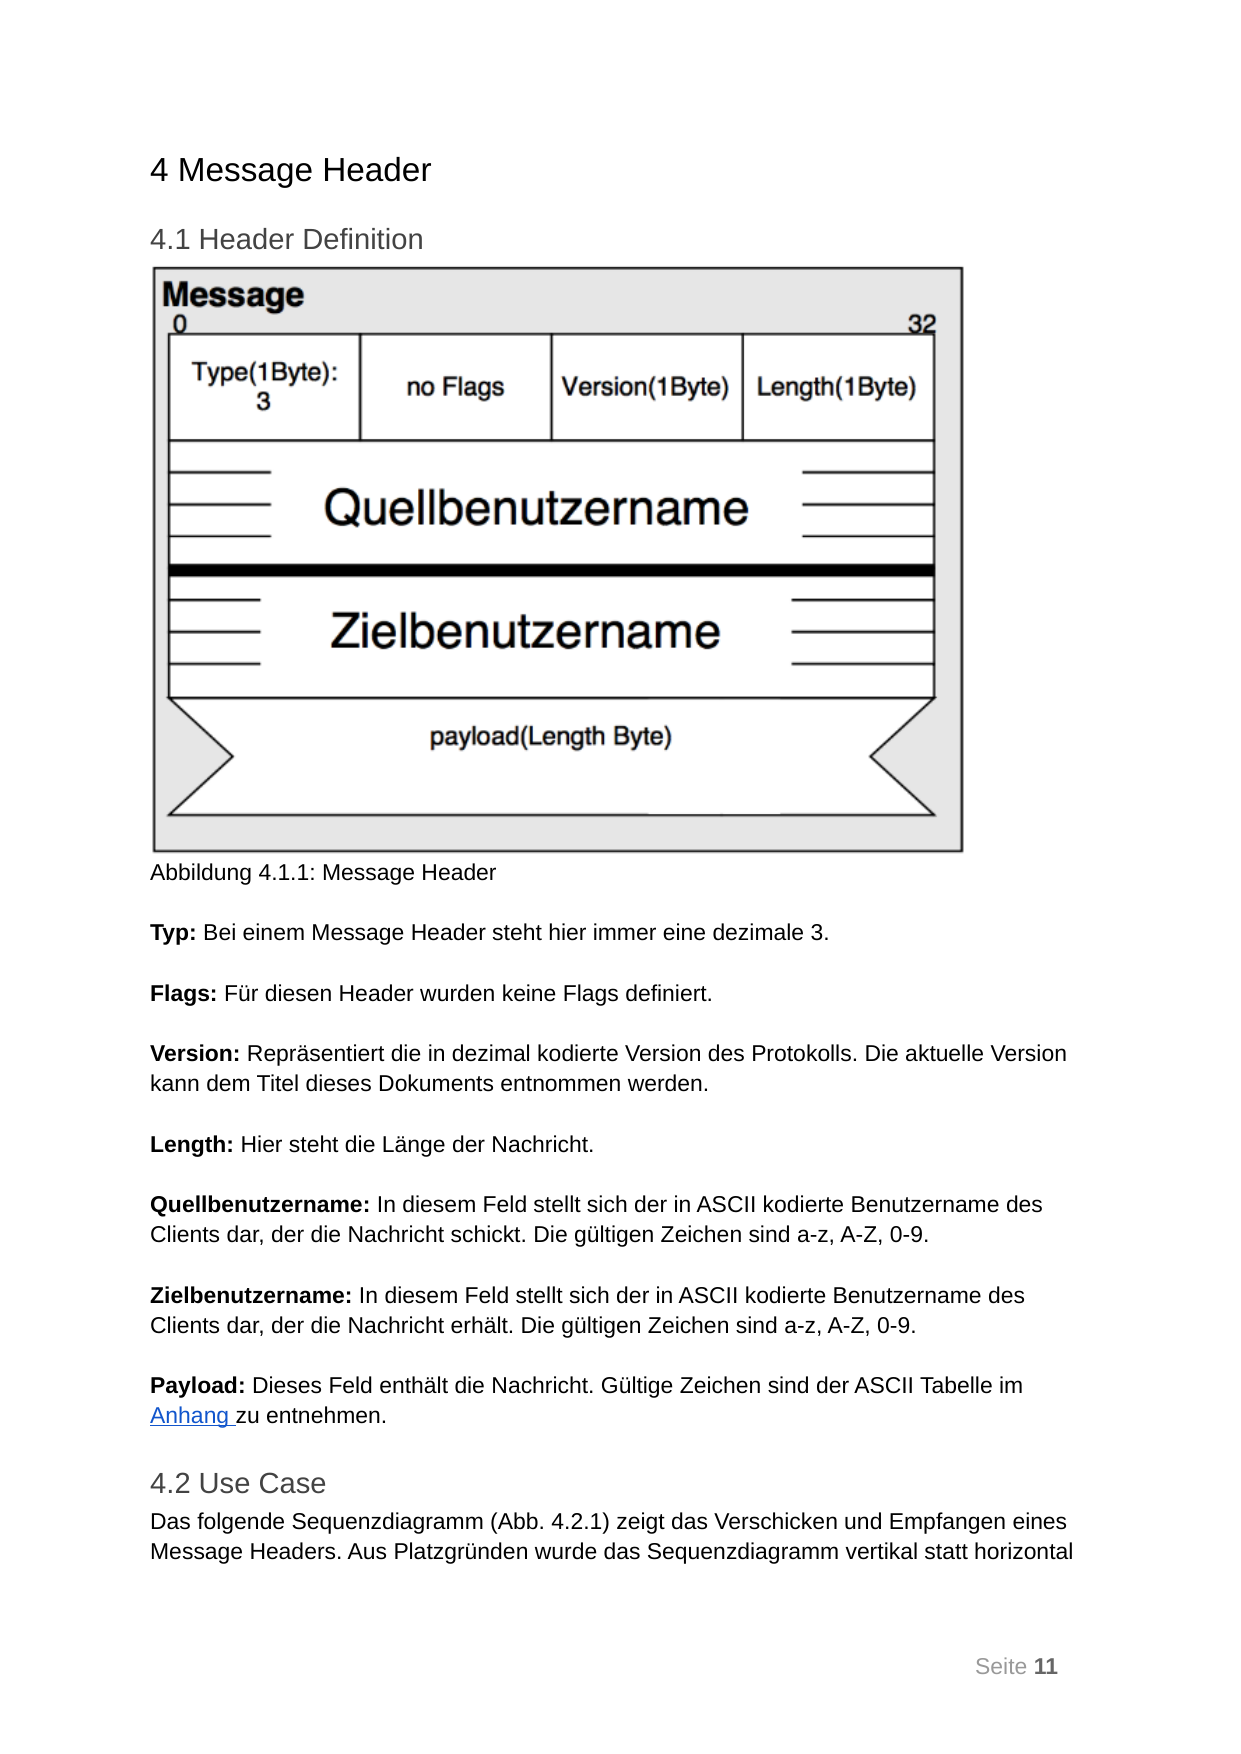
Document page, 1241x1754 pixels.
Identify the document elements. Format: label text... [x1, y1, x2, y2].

subtitle 4.2 Use Case [150, 1466, 1090, 1499]
text Length: Hier steht die Länge der Nachricht. [150, 1131, 1090, 1187]
text Payload: Dieses Feld enthält die Nachricht. Gültige Zeichen sind der ASCII Tabelle im Anhang zu entnehmen. [150, 1372, 1090, 1429]
subtitle 4 Message Header [150, 150, 1090, 188]
text Das folgende Sequenzdiagramm (Abb. 4.2.1) zeigt das Verschicken und Empfangen eines Message Headers. Aus Platzgründen wurde das Sequenzdiagramm vertikal statt horizontal [150, 1508, 1090, 1564]
text Typ: Bei einem Message Header steht hier immer eine dezimale 3. [150, 919, 1090, 946]
text Quellbenutzername: In diesem Feld stellt sich der in ASCII kodierte Benutzername des Clients dar, der die Nachricht schickt. Die gültigen Zeichen sind a-z, A-Z, 0-9. [150, 1191, 1090, 1248]
text Flags: Für diesen Header wurden keine Flags definiert. [150, 979, 1090, 1006]
text Zielbenutzername: In diesem Feld stellt sich der in ASCII kodierte Benutzername des Clients dar, der die Nachricht erhält. Die gültigen Zeichen sind a-z, A-Z, 0-9. [150, 1282, 1090, 1338]
subtitle 4.1 Header Definition [150, 222, 1090, 255]
text Version: Repräsentiert die in dezimal kodierte Version des Protokolls. Die aktuelle Version kann dem Titel dieses Dokuments entnommen werden. [150, 1040, 1090, 1097]
picture [150, 263, 965, 855]
text Abbildung 4.1.1: Message Header [150, 859, 1090, 885]
